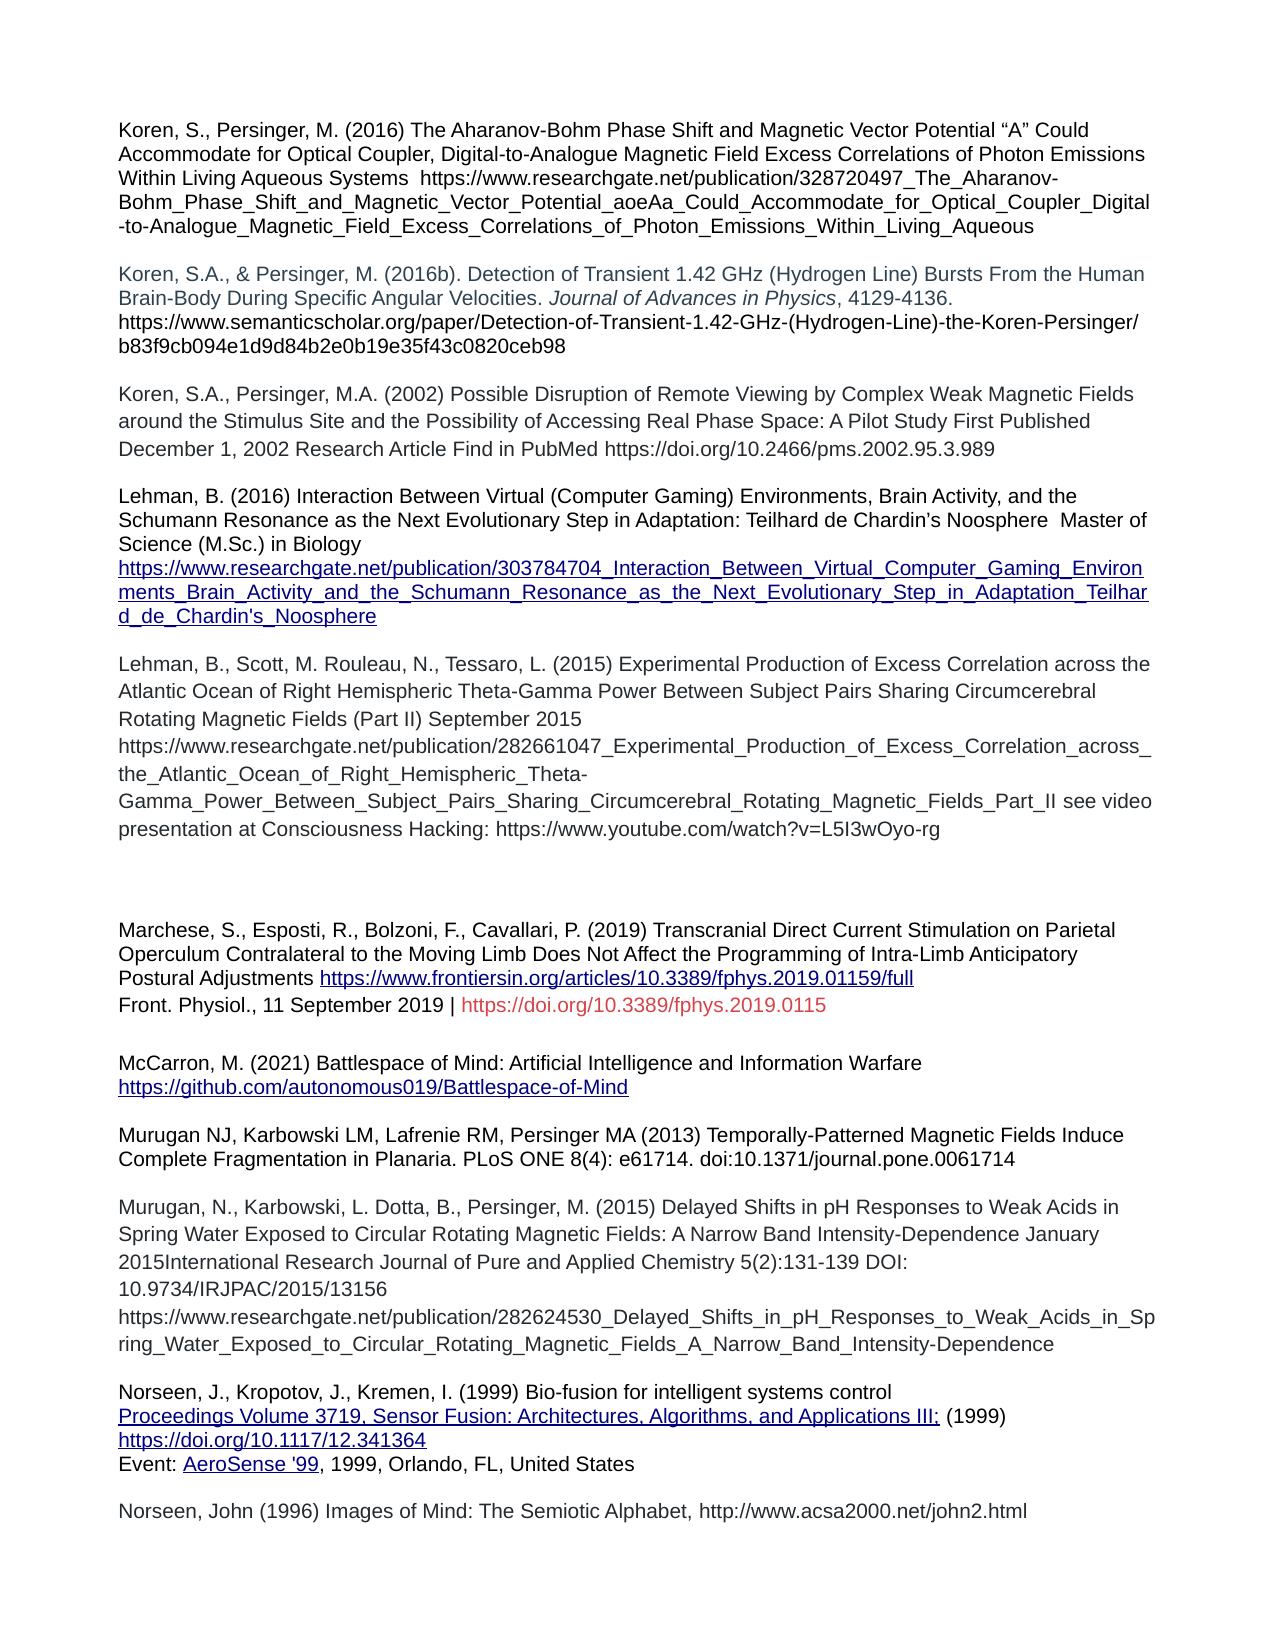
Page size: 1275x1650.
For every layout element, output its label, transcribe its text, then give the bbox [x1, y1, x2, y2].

text Norseen, John (1996) Images of Mind: The Semiotic Alphabet, http://www.acsa2000.net/john2.html [118, 1499, 1157, 1523]
text Koren, S., Persinger, M. (2016) The Aharanov-Bohm Phase Shift and Magnetic Vector Potential “A” Could Accommodate for Optical Coupler, Digital-to-Analogue Magnetic Field Excess Correlations of Photon Emissions Within Living Aqueous Systems https://www.researchgate.net/publication/328720497_The_Aharanov-Bohm_Phase_Shift_and_Magnetic_Vector_Potential_aoeAa_Could_Accommodate_for_Optical_Coupler_Digital-to-Analogue_Magnetic_Field_Excess_Correlations_of_Photon_Emissions_Within_Living_Aqueous [118, 118, 1157, 238]
text Murugan, N., Karbowski, L. Dotta, B., Persinger, M. (2015) Delayed Shifts in pH Responses to Weak Acids in Spring Water Exposed to Circular Rotating Magnetic Fields: A Narrow Band Intensity-Dependence January 2015International Research Journal of Pure and Applied Chemistry 5(2):131-139 DOI: 10.9734/IRJPAC/2015/13156 https://www.researchgate.net/publication/282624530_Delayed_Shifts_in_pH_Responses_to_Weak_Acids_in_Spring_Water_Exposed_to_Circular_Rotating_Magnetic_Fields_A_Narrow_Band_Intensity-Dependence [118, 1194, 1157, 1356]
text Murugan NJ, Karbowski LM, Lafrenie RM, Persinger MA (2013) Temporally-Patterned Magnetic Fields Induce Complete Fragmentation in Planaria. PLoS ONE 8(4): e61714. doi:10.1371/journal.pone.0061714 [118, 1123, 1157, 1171]
text Front. Physiol., 11 September 2019 | https://doi.org/10.3389/fphys.2019.0115 [118, 989, 1157, 1017]
text Proceedings Volume 3719, Sensor Fusion: Architectures, Algorithms, and Applications III; (1999) https://doi.org/10.1117/12.341364 Event: AeroSense '99, 1999, Orlando, FL, United States [118, 1403, 1157, 1475]
text Marchese, S., Esposti, R., Bolzoni, F., Cavallari, P. (2019) Transcranial Direct Current Stimulation on Parietal Operculum Contralateral to the Moving Limb Does Not Affect the Programming of Intra-Limb Anticipatory Postural Adjustments https://www.frontiersin.org/articles/10.3389/fphys.2019.01159/full [118, 917, 1157, 989]
text Koren, S.A., & Persinger, M. (2016b). Detection of Transient 1.42 GHz (Hydrogen Line) Bursts From the Human Brain-Body During Specific Angular Velocities. Journal of Advances in Physics, 4129-4136. https://www.semanticscholar.org/paper/Detection-of-Transient-1.42-GHz-(Hydrogen-Line)-the-Koren-Persinger/b83f9cb094e1d9d84b2e0b19e35f43c0820ceb98 [118, 262, 1157, 358]
text Koren, S.A., Persinger, M.A. (2002) Possible Disruption of Remote Viewing by Complex Weak Magnetic Fields around the Stimulus Site and the Possibility of Accessing Real Phase Space: A Pilot Study First Published December 1, 2002 Research Article Find in PubMed https://doi.org/10.2466/pms.2002.95.3.989 [118, 382, 1157, 461]
text Lehman, B. (2016) Interaction Between Virtual (Computer Gaming) Environments, Brain Activity, and the Schumann Resonance as the Next Evolutionary Step in Adaptation: Teilhard de Chardin’s Noosphere Master of Science (M.Sc.) in Biology https://www.researchgate.net/publication/303784704_Interaction_Between_Virtual_Computer_Gaming_Environments_Brain_Activity_and_the_Schumann_Resonance_as_the_Next_Evolutionary_Step_in_Adaptation_Teilhard_de_Chardin's_Noosphere [118, 484, 1157, 628]
text Lehman, B., Scott, M. Rouleau, N., Tessaro, L. (2015) Experimental Production of Excess Correlation across the Atlantic Ocean of Right Hemispheric Theta-Gamma Power Between Subject Pairs Sharing Circumcerebral Rotating Magnetic Fields (Part II) September 2015 https://www.researchgate.net/publication/282661047_Experimental_Production_of_Excess_Correlation_across_the_Atlantic_Ocean_of_Right_Hemispheric_Theta-Gamma_Power_Between_Subject_Pairs_Sharing_Circumcerebral_Rotating_Magnetic_Fields_Part_II see video presentation at Consciousness Hacking: https://www.youtube.com/watch?v=L5I3wOyo-rg [118, 652, 1157, 841]
text Norseen, J., Kropotov, J., Kremen, I. (1999) Bio-fusion for intelligent systems control [118, 1379, 1157, 1403]
text McCarron, M. (2021) Battlespace of Mind: Artificial Intelligence and Information Warfare https://github.com/autonomous019/Battlespace-of-Mind [118, 1051, 1157, 1099]
